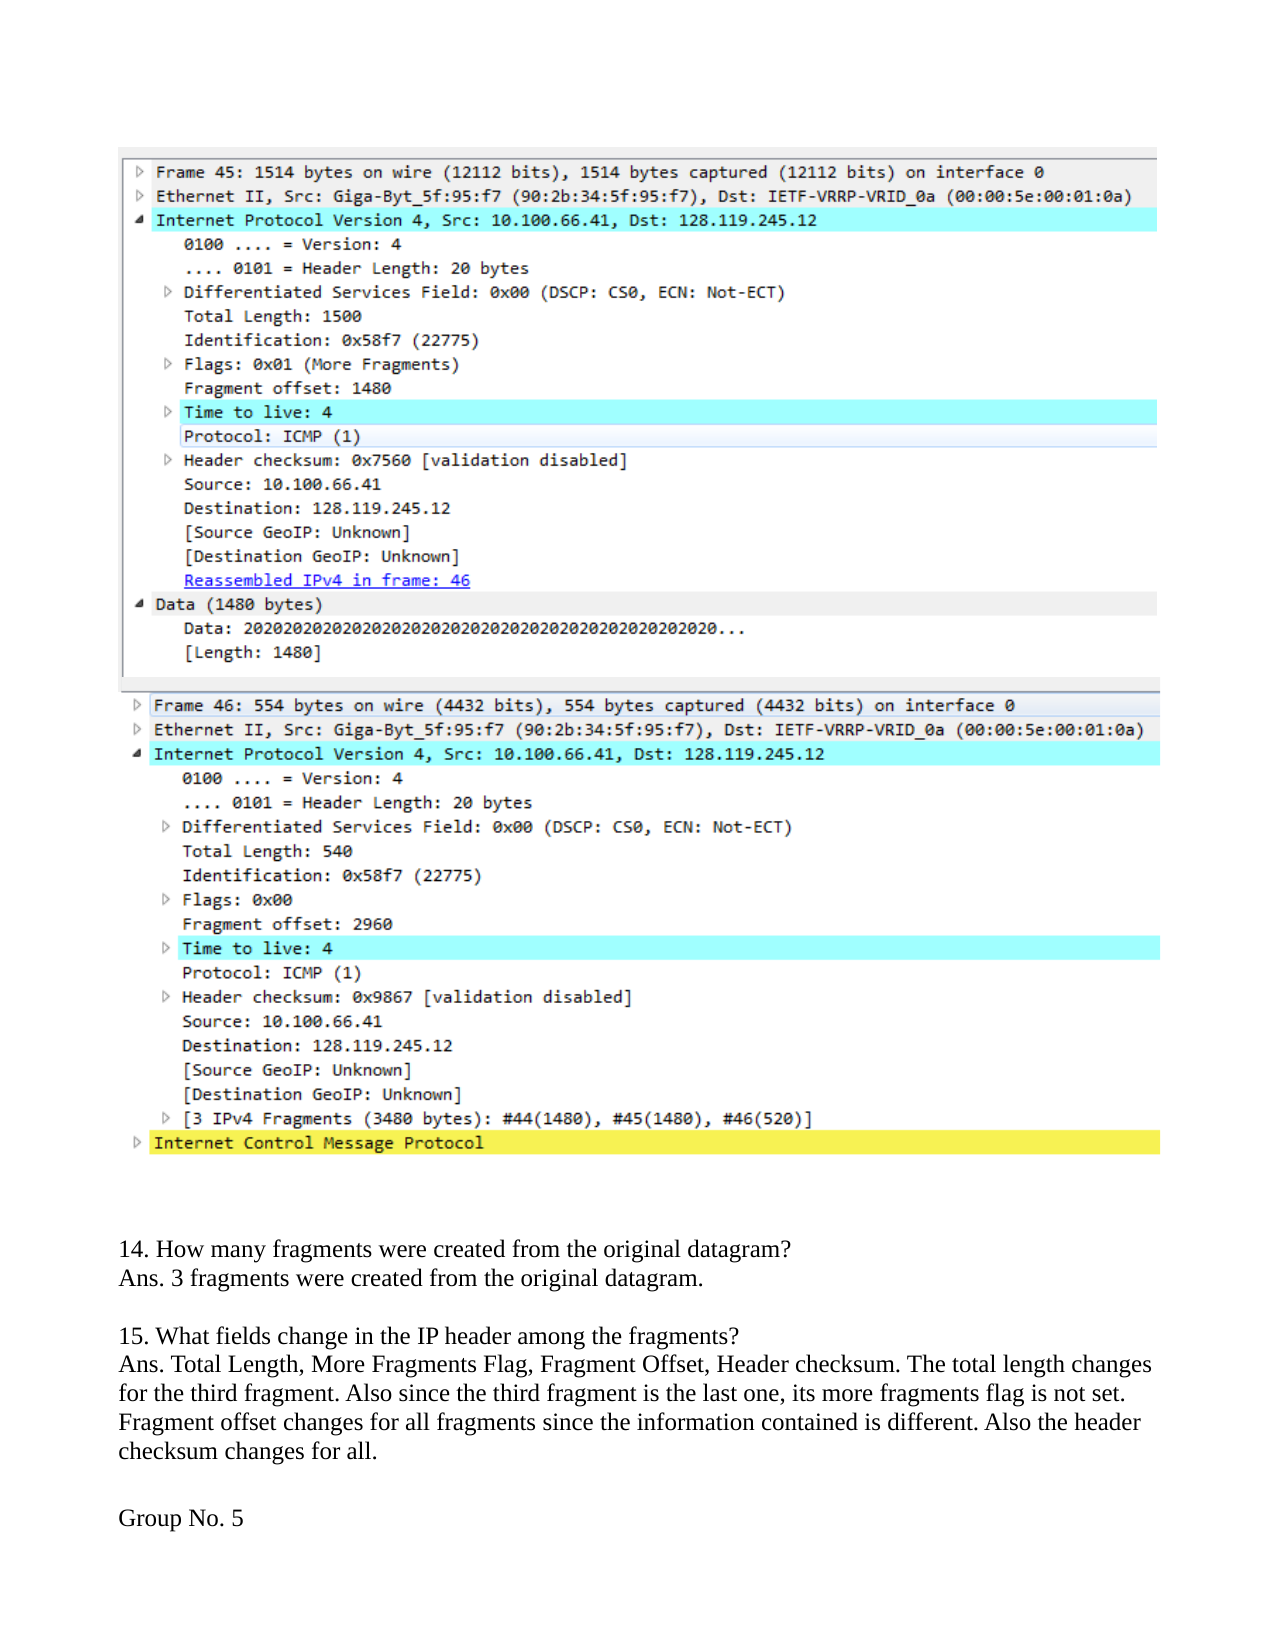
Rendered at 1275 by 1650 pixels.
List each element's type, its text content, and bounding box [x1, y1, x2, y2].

picture [118, 147, 1161, 1206]
text Ans. Total Length, More Fragments Flag, Fragment Offset, Header checksum. The total length changes for the third fragment. Also since the third fragment is the last one, its more fragments flag is not set. Fragment offset changes for all fragments since the information contained is different. Also the header checksum changes for all. [118, 1349, 1157, 1464]
text Ans. 3 fragments were created from the original datagram. [118, 1263, 1157, 1292]
text 14. How many fragments were created from the original datagram? [118, 1234, 1157, 1263]
text 15. What fields change in the IP header among the fragments? [118, 1321, 1157, 1349]
